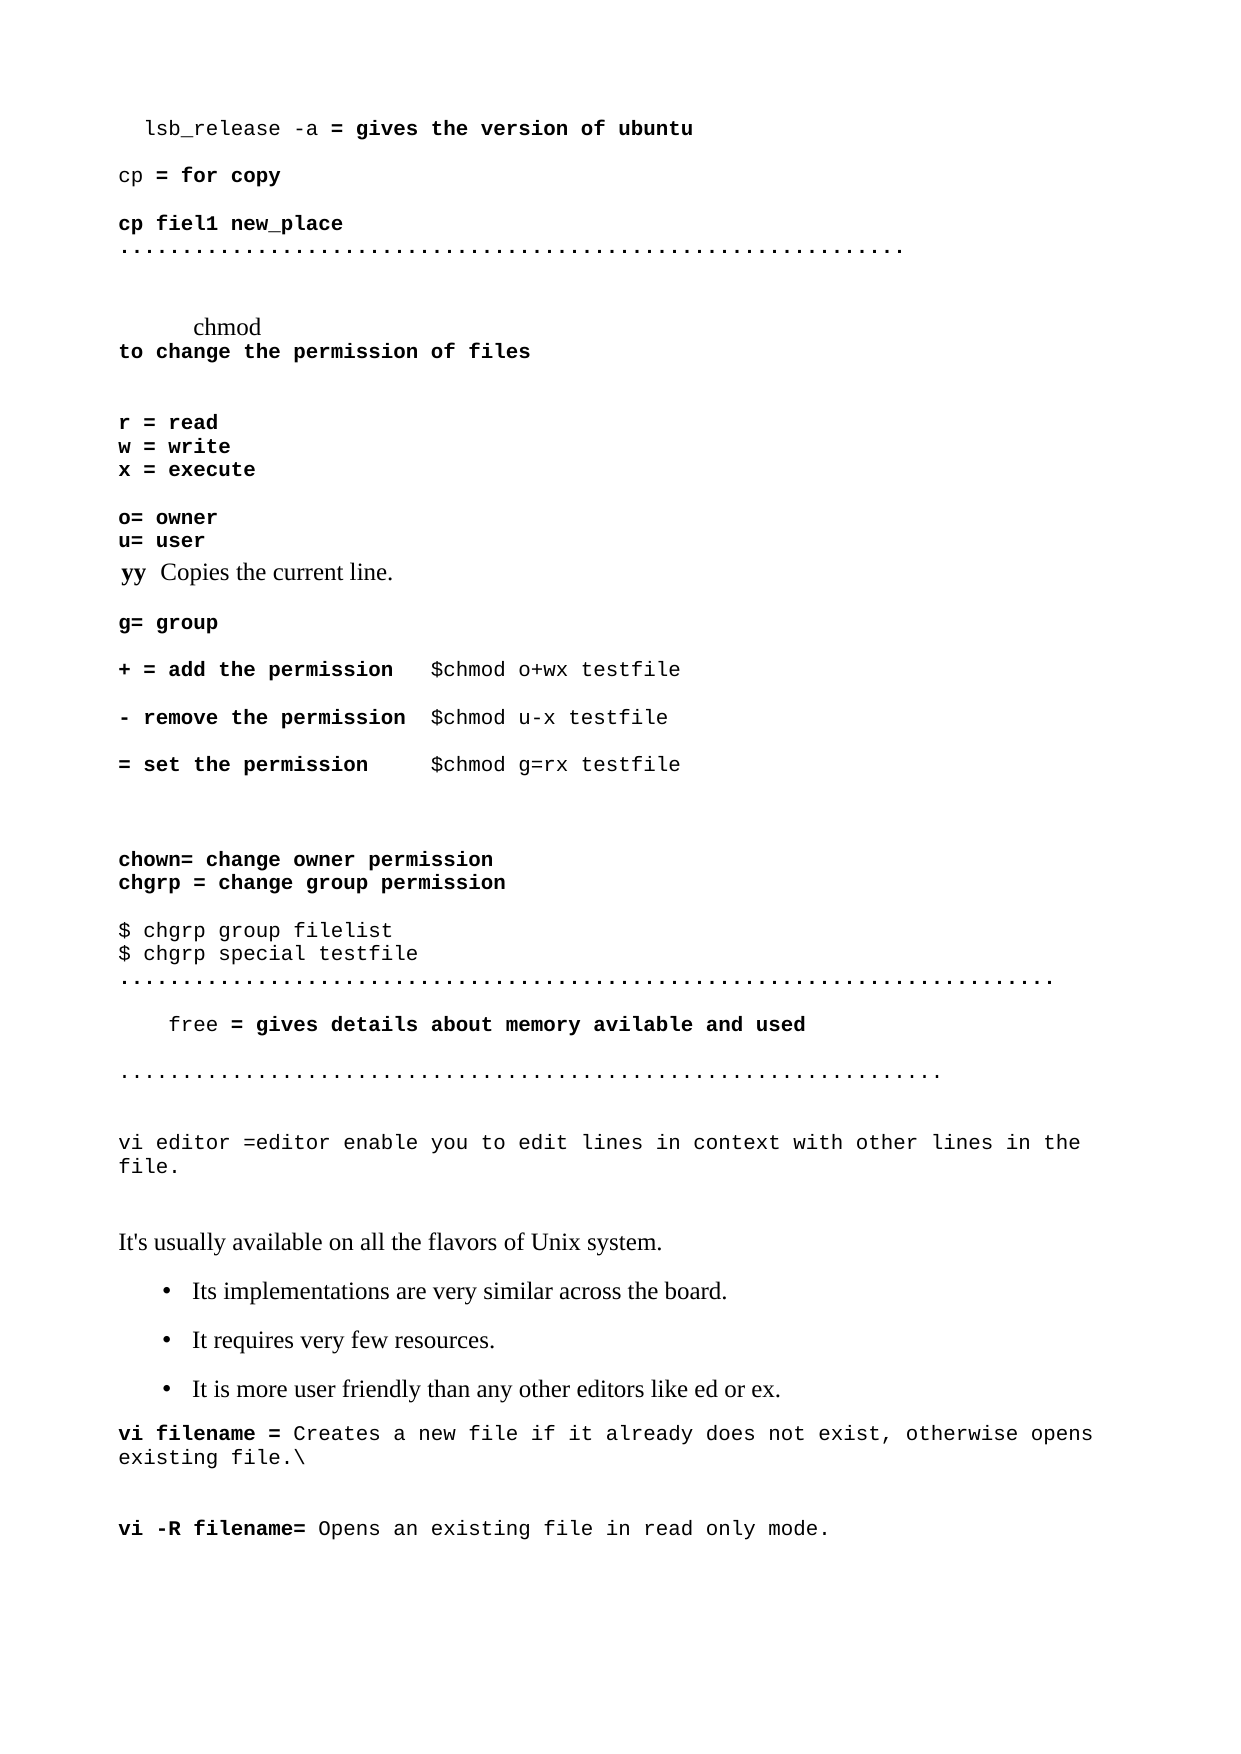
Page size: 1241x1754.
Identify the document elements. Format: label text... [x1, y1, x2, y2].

text chown= change owner permission [118, 849, 1122, 872]
table_header yy [118, 554, 157, 588]
table_header Copies the current line. [157, 554, 406, 588]
text It's usually available on all the flavors of Unix system. [118, 1227, 1122, 1256]
text x = execute [118, 459, 1122, 483]
text vi -R filename= Opens an existing file in read only mode. [118, 1518, 1122, 1541]
text ........................................................................... [118, 967, 1122, 991]
text cp = for copy [118, 165, 1122, 189]
text free = gives details about memory avilable and used [118, 1014, 1122, 1038]
text ............................................................... [118, 236, 1122, 260]
list It is more user friendly than any other editors like ed or ex. [162, 1374, 1122, 1403]
text cp fiel1 new_place [118, 213, 1122, 236]
text g= group [118, 612, 1122, 636]
text lsb_release -a = gives the version of ubuntu [118, 118, 1122, 142]
text o= owner [118, 507, 1122, 530]
text .................................................................. [118, 1061, 1122, 1085]
text chgrp = change group permission [118, 872, 1122, 896]
list It requires very few resources. [162, 1325, 1122, 1354]
text - remove the permission $chmod u-x testfile [118, 707, 1122, 730]
text = set the permission $chmod g=rx testfile [118, 754, 1122, 778]
text chmod [118, 312, 1122, 341]
text $ chgrp special testfile [118, 943, 1122, 967]
text to change the permission of files [118, 341, 1122, 365]
text r = read [118, 412, 1122, 436]
text + = add the permission $chmod o+wx testfile [118, 659, 1122, 683]
text u= user [118, 530, 1122, 554]
text w = write [118, 436, 1122, 459]
text vi filename = Creates a new file if it already does not exist, otherwise opens existing file.\ [118, 1423, 1122, 1471]
text $ chgrp group filelist [118, 919, 1122, 943]
text vi editor =editor enable you to edit lines in context with other lines in the file. [118, 1132, 1122, 1180]
list Its implementations are very similar across the board. [162, 1276, 1122, 1305]
